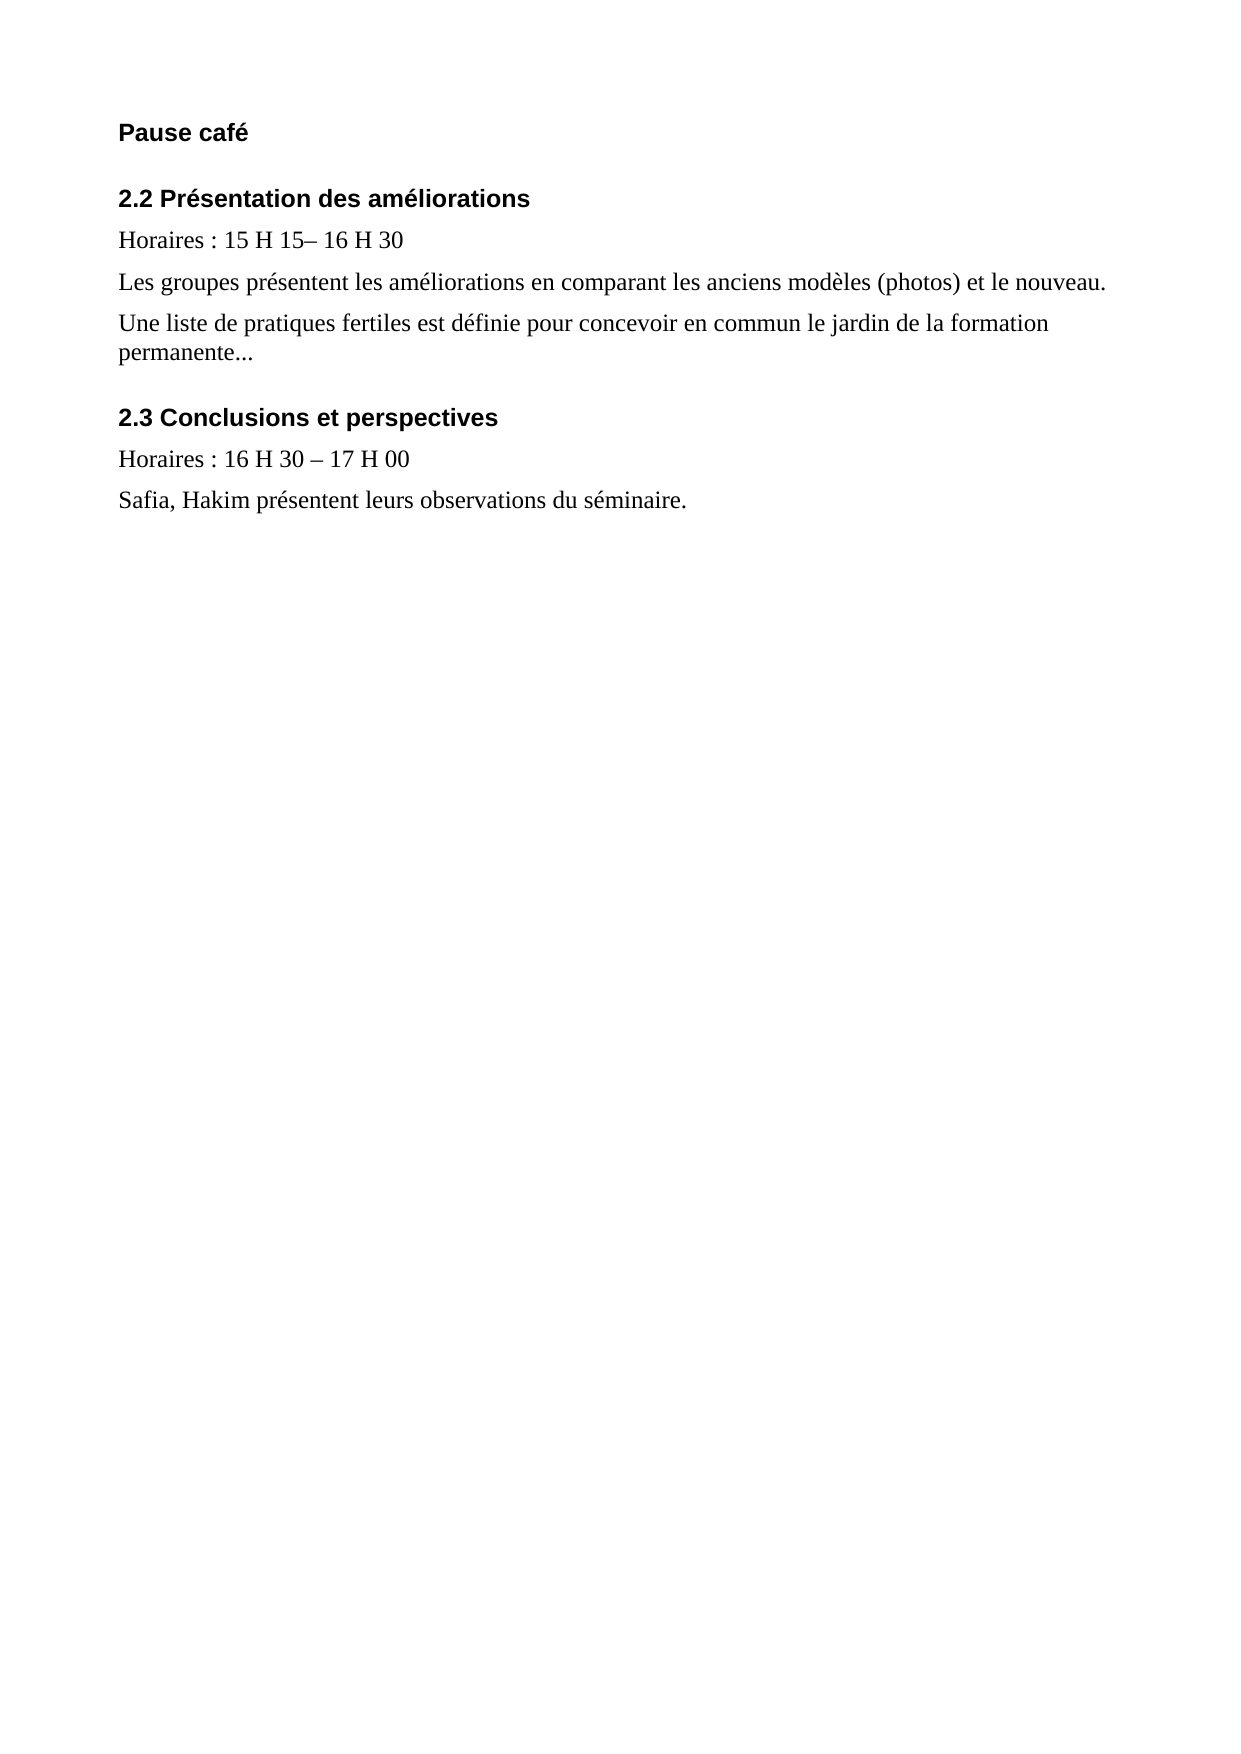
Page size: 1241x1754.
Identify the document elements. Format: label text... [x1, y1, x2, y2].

subtitle Pause café [118, 118, 1122, 147]
text Horaires : 15 H 15– 16 H 30 [118, 226, 1122, 254]
text Horaires : 16 H 30 – 17 H 00 [118, 444, 1122, 473]
text Safia, Hakim présentent leurs observations du séminaire. [118, 486, 1122, 514]
subtitle 2.3 Conclusions et perspectives [118, 403, 1122, 432]
text Une liste de pratiques fertiles est définie pour concevoir en commun le jardin de la formation permanente... [118, 308, 1122, 366]
subtitle 2.2 Présentation des améliorations [118, 184, 1122, 213]
text Les groupes présentent les améliorations en comparant les anciens modèles (photos) et le nouveau. [118, 267, 1122, 296]
